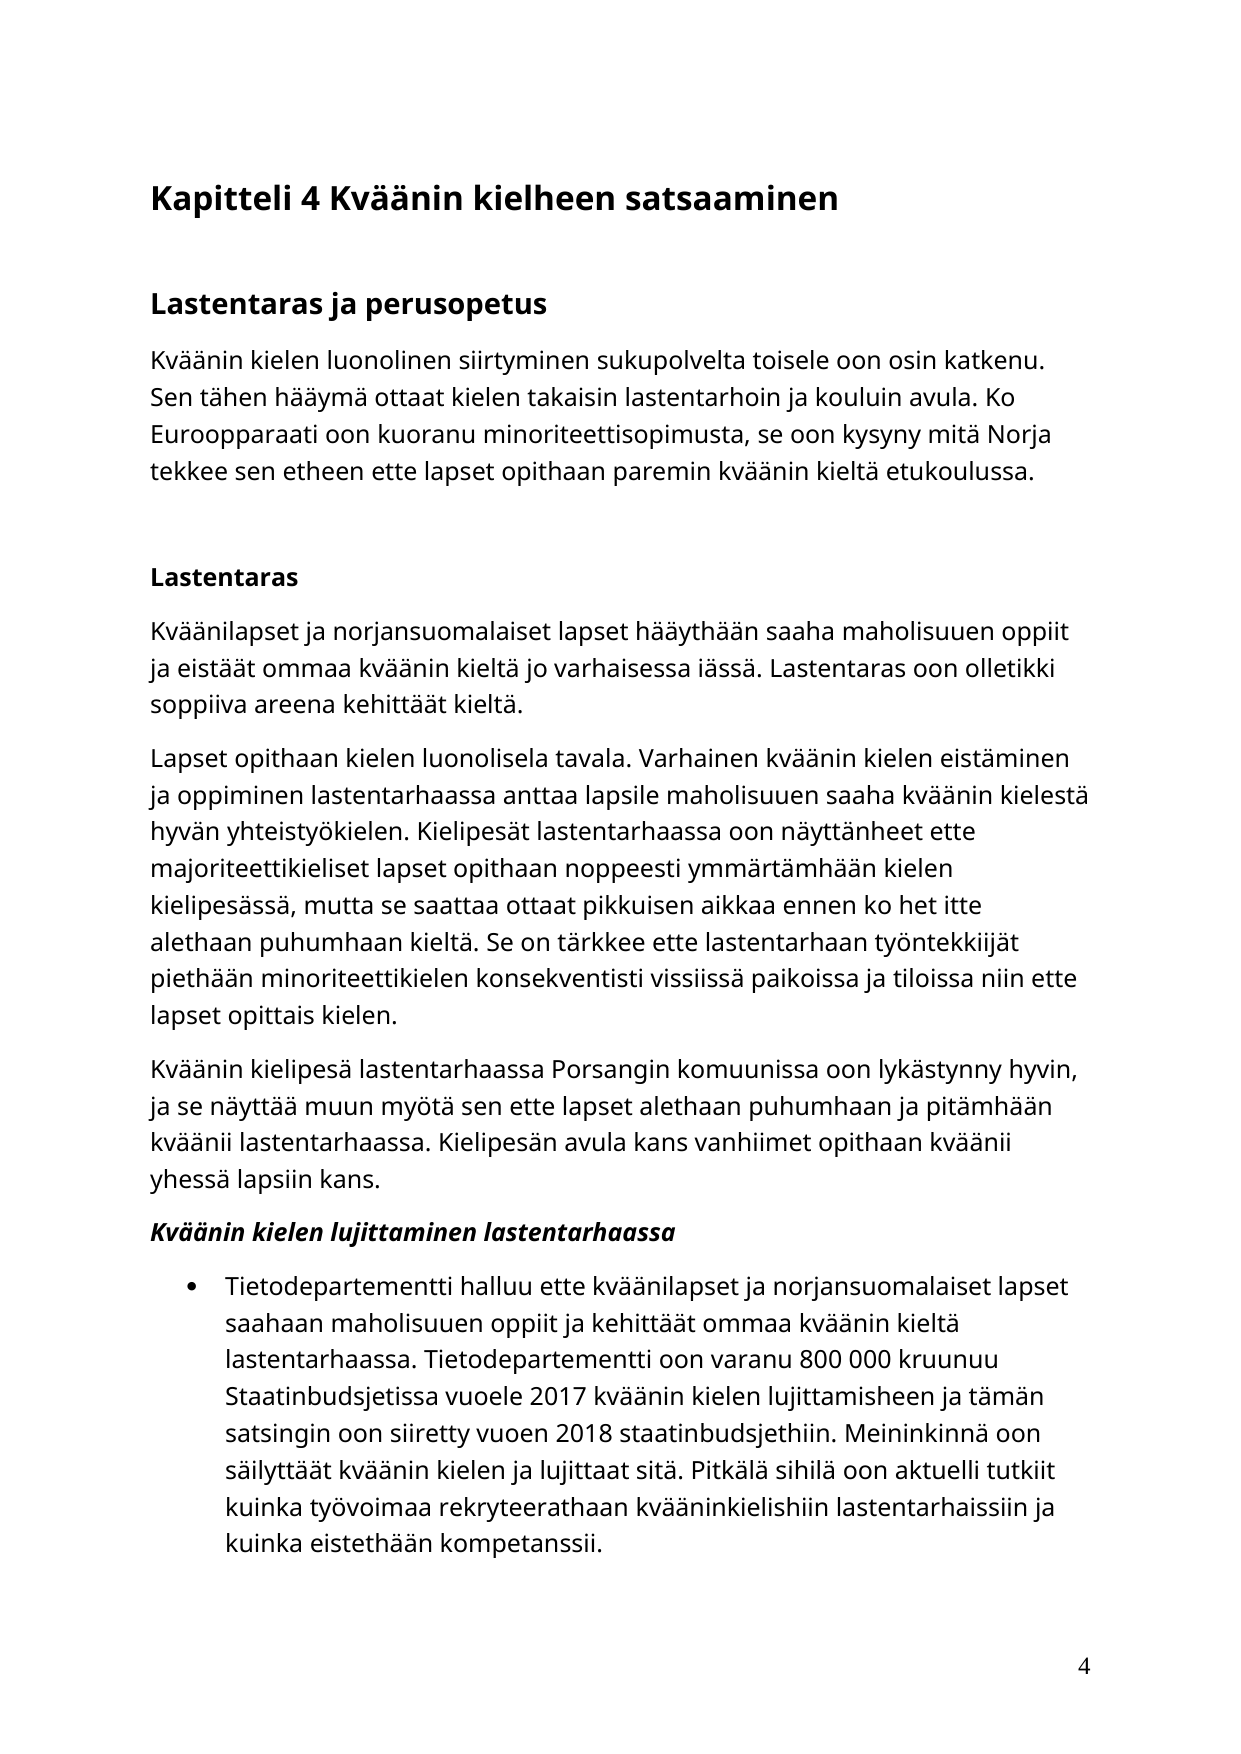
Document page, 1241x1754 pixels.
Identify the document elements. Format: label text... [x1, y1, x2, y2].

list Tietodepartementti halluu ette kväänilapset ja norjansuomalaiset lapset saahaan maholisuuen oppiit ja kehittäät ommaa kväänin kieltä lastentarhaassa. Tietodepartementti oon varanu 800 000 kruunuu Staatinbudsjetissa vuoele 2017 kväänin kielen lujittamisheen ja tämän satsingin oon siiretty vuoen 2018 staatinbudsjethiin. Meininkinnä oon säilyttäät kväänin kielen ja lujittaat sitä. Pitkälä sihilä oon aktuelli tutkiit kuinka työvoimaa rekryteerathaan kvääninkielishiin lastentarhaissiin ja kuinka eistethään kompetanssii. [187, 1268, 1090, 1560]
text Lapset opithaan kielen luonolisela tavala. Varhainen kväänin kielen eistäminen ja oppiminen lastentarhaassa anttaa lapsile maholisuuen saaha kväänin kielestä hyvän yhteistyökielen. Kielipesät lastentarhaassa oon näyttänheet ette majoriteettikieliset lapset opithaan noppeesti ymmärtämhään kielen kielipesässä, mutta se saattaa ottaat pikkuisen aikkaa ennen ko het itte alethaan puhumhaan kieltä. Se on tärkkee ette lastentarhaan työntekkiijät piethään minoriteettikielen konsekventisti vissiissä paikoissa ja tiloissa niin ette lapset opittais kielen. [150, 741, 1090, 1032]
text Lastentaras ja perusopetus [150, 283, 1090, 323]
text Lastentaras [150, 560, 1090, 594]
subtitle Kapitteli 4 Kväänin kielheen satsaaminen [150, 175, 1090, 220]
text Kväänin kielipesä lastentarhaassa Porsangin komuunissa oon lykästynny hyvin, ja se näyttää muun myötä sen ette lapset alethaan puhumhaan ja pitämhään kväänii lastentarhaassa. Kielipesän avula kans vanhiimet opithaan kväänii yhessä lapsiin kans. [150, 1051, 1090, 1196]
text Kväänin kielen luonolinen siirtyminen sukupolvelta toisele oon osin katkenu. Sen tähen hääymä ottaat kielen takaisin lastentarhoin ja kouluin avula. Ko Euroopparaati oon kuoranu minoriteettisopimusta, se oon kysyny mitä Norja tekkee sen etheen ette lapset opithaan paremin kväänin kieltä etukoulussa. [150, 343, 1090, 487]
text Kväänilapset ja norjansuomalaiset lapset hääythään saaha maholisuuen oppiit ja eistäät ommaa kväänin kieltä jo varhaisessa iässä. Lastentaras oon olletikki soppiiva areena kehittäät kieltä. [150, 613, 1090, 721]
text Kväänin kielen lujittaminen lastentarhaassa [150, 1215, 1090, 1249]
